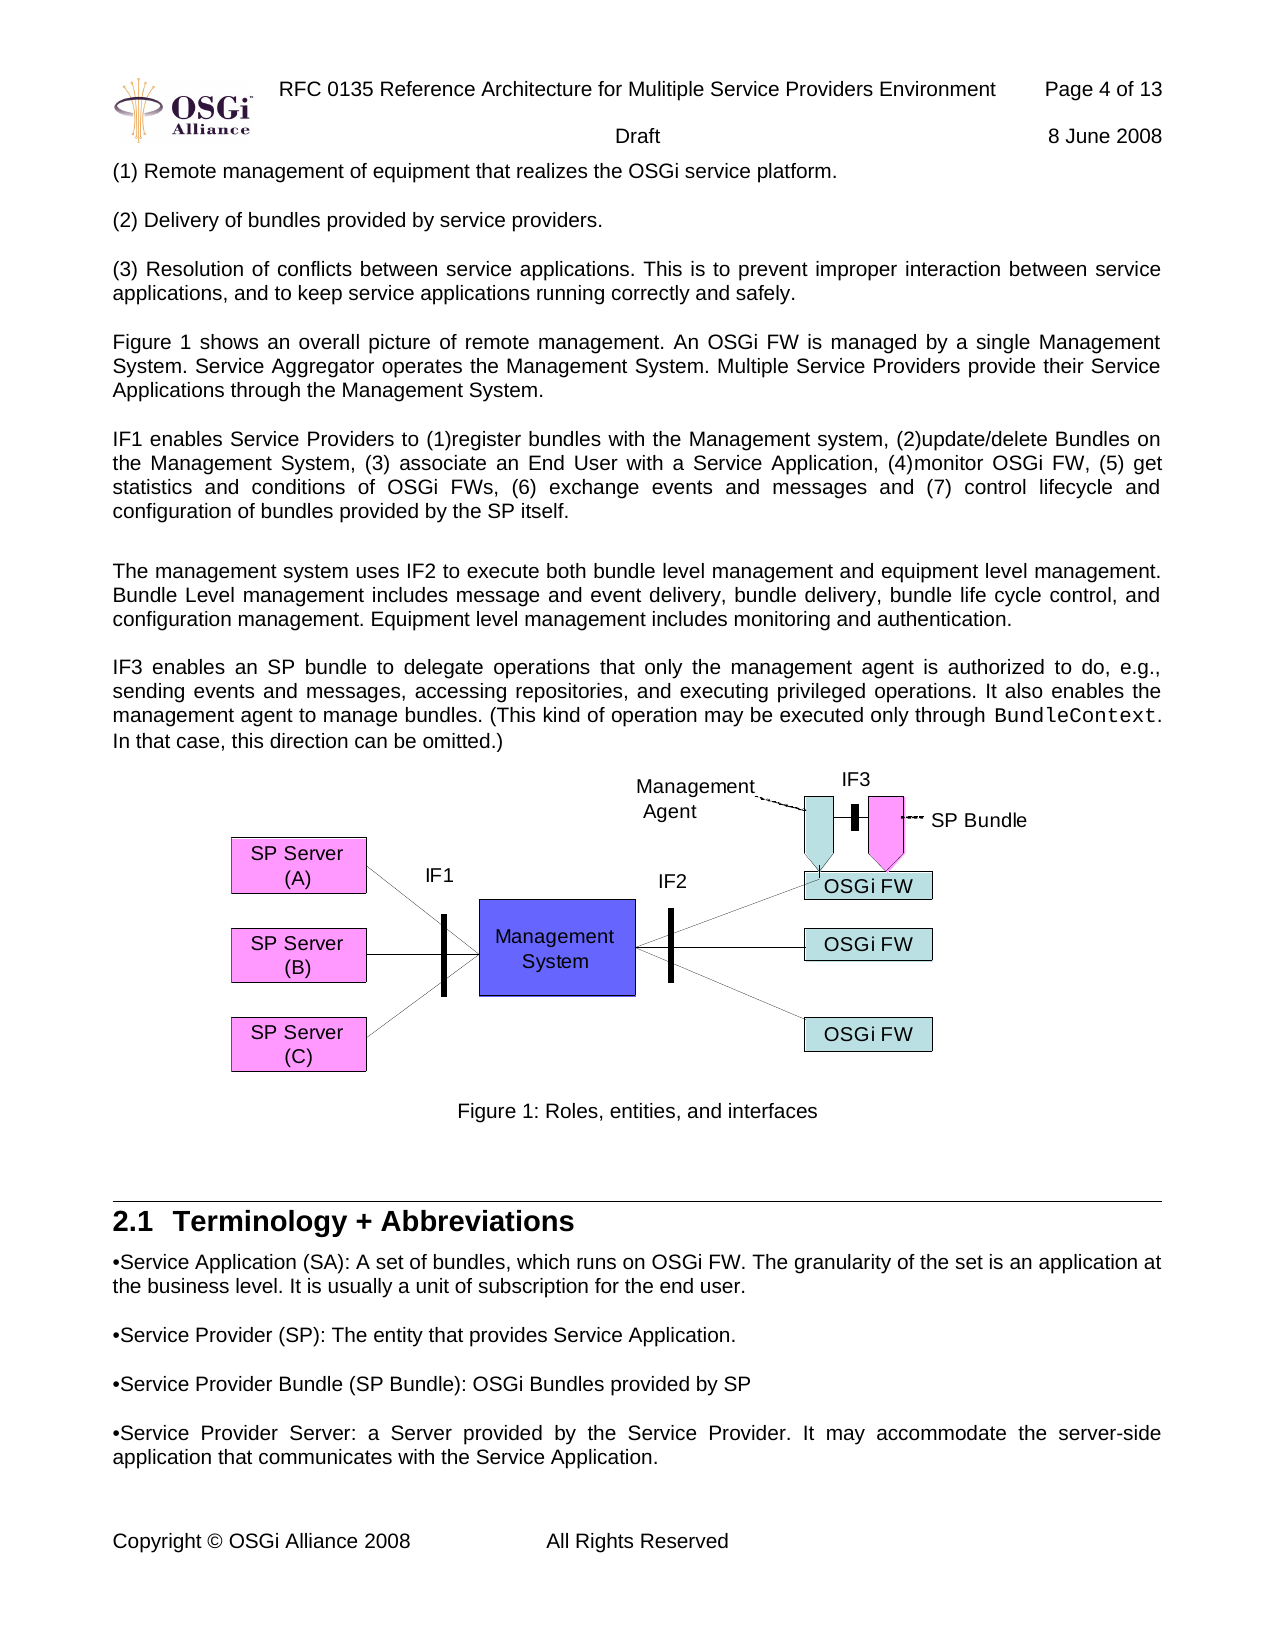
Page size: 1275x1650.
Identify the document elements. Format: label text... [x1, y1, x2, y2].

text •Service Provider (SP): The entity that provides Service Application. [112, 1323, 1162, 1347]
text The management system uses IF2 to execute both bundle level management and equipment level management. Bundle Level management includes message and event delivery, bundle delivery, bundle life cycle control, and configuration management. Equipment level management includes monitoring and authentication. [112, 559, 1162, 631]
text (2) Delivery of bundles provided by service providers. [112, 208, 1162, 232]
text •Service Provider Bundle (SP Bundle): OSGi Bundles provided by SP [112, 1372, 1162, 1396]
text Figure 1: Roles, entities, and interfaces [112, 1099, 1162, 1123]
text (1) Remote management of equipment that realizes the OSGi service platform. [112, 159, 1162, 183]
text Figure 1 shows an overall picture of remote management. An OSGi FW is managed by a single Management System. Service Aggregator operates the Management System. Multiple Service Providers provide their Service Applications through the Management System. [112, 330, 1162, 402]
text •Service Application (SA): A set of bundles, which runs on OSGi FW. The granularity of the set is an application at the business level. It is usually a unit of subscription for the end user. [112, 1250, 1162, 1298]
picture [114, 78, 254, 143]
text IF1 enables Service Providers to (1)register bundles with the Management system, (2)update/delete Bundles on the Management System, (3) associate an End User with a Service Application, (4)monitor OSGi FW, (5) get statistics and conditions of OSGi FWs, (6) exchange events and messages and (7) control lifecycle and configuration of bundles provided by the SP itself. [112, 427, 1162, 522]
text (3) Resolution of conflicts between service applications. This is to prevent improper interaction between service applications, and to keep service applications running correctly and safely. [112, 257, 1162, 305]
text IF3 enables an SP bundle to delegate operations that only the management agent is authorized to do, e.g., sending events and messages, accessing repositories, and executing privileged operations. It also enables the management agent to manage bundles. (This kind of operation may be executed only through BundleContext. In that case, this direction can be omitted.) [112, 655, 1162, 752]
subtitle Terminology + Abbreviations [112, 1202, 1162, 1237]
text •Service Provider Server: a Server provided by the Service Provider. It may accommodate the server-side application that communicates with the Service Application. [112, 1421, 1162, 1469]
